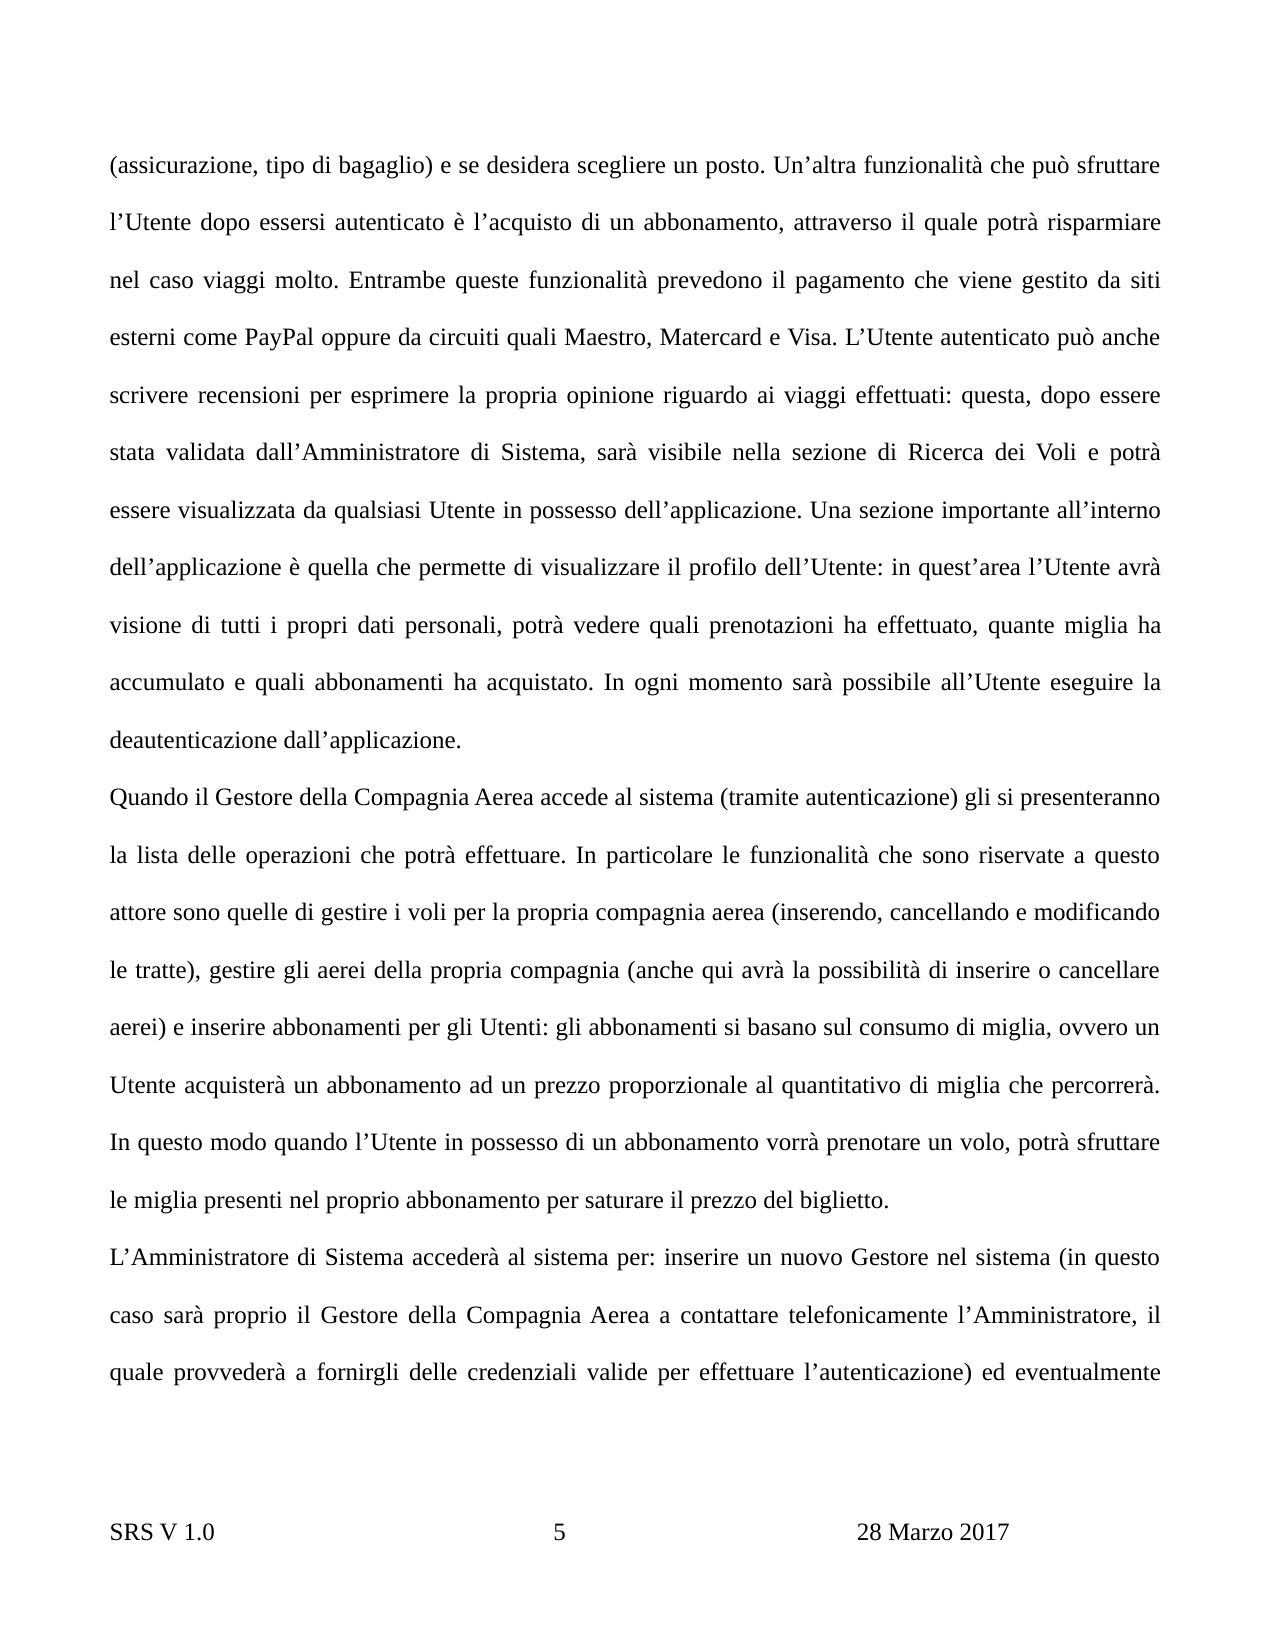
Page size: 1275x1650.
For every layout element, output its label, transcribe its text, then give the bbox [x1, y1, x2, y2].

text L’Amministratore di Sistema accederà al sistema per: inserire un nuovo Gestore nel sistema (in questo caso sarà proprio il Gestore della Compagnia Aerea a contattare telefonicamente l’Amministratore, il quale provvederà a fornirgli delle credenziali valide per effettuare l’autenticazione) ed eventualmente [109, 1242, 1162, 1386]
text Quando il Gestore della Compagnia Aerea accede al sistema (tramite autenticazione) gli si presenteranno la lista delle operazioni che potrà effettuare. In particolare le funzionalità che sono riservate a questo attore sono quelle di gestire i voli per la propria compagnia aerea (inserendo, cancellando e modificando le tratte), gestire gli aerei della propria compagnia (anche qui avrà la possibilità di inserire o cancellare aerei) e inserire abbonamenti per gli Utenti: gli abbonamenti si basano sul consumo di miglia, ovvero un Utente acquisterà un abbonamento ad un prezzo proporzionale al quantitativo di miglia che percorrerà. In questo modo quando l’Utente in possesso di un abbonamento vorrà prenotare un volo, potrà sfruttare le miglia presenti nel proprio abbonamento per saturare il prezzo del biglietto. [109, 782, 1162, 1214]
text (assicurazione, tipo di bagaglio) e se desidera scegliere un posto. Un’altra funzionalità che può sfruttare l’Utente dopo essersi autenticato è l’acquisto di un abbonamento, attraverso il quale potrà risparmiare nel caso viaggi molto. Entrambe queste funzionalità prevedono il pagamento che viene gestito da siti esterni come PayPal oppure da circuiti quali Maestro, Matercard e Visa. L’Utente autenticato può anche scrivere recensioni per esprimere la propria opinione riguardo ai viaggi effettuati: questa, dopo essere stata validata dall’Amministratore di Sistema, sarà visibile nella sezione di Ricerca dei Voli e potrà essere visualizzata da qualsiasi Utente in possesso dell’applicazione. Una sezione importante all’interno dell’applicazione è quella che permette di visualizzare il profilo dell’Utente: in quest’area l’Utente avrà visione di tutti i propri dati personali, potrà vedere quali prenotazioni ha effettuato, quante miglia ha accumulato e quali abbonamenti ha acquistato. In ogni momento sarà possibile all’Utente eseguire la deautenticazione dall’applicazione. [109, 150, 1162, 754]
